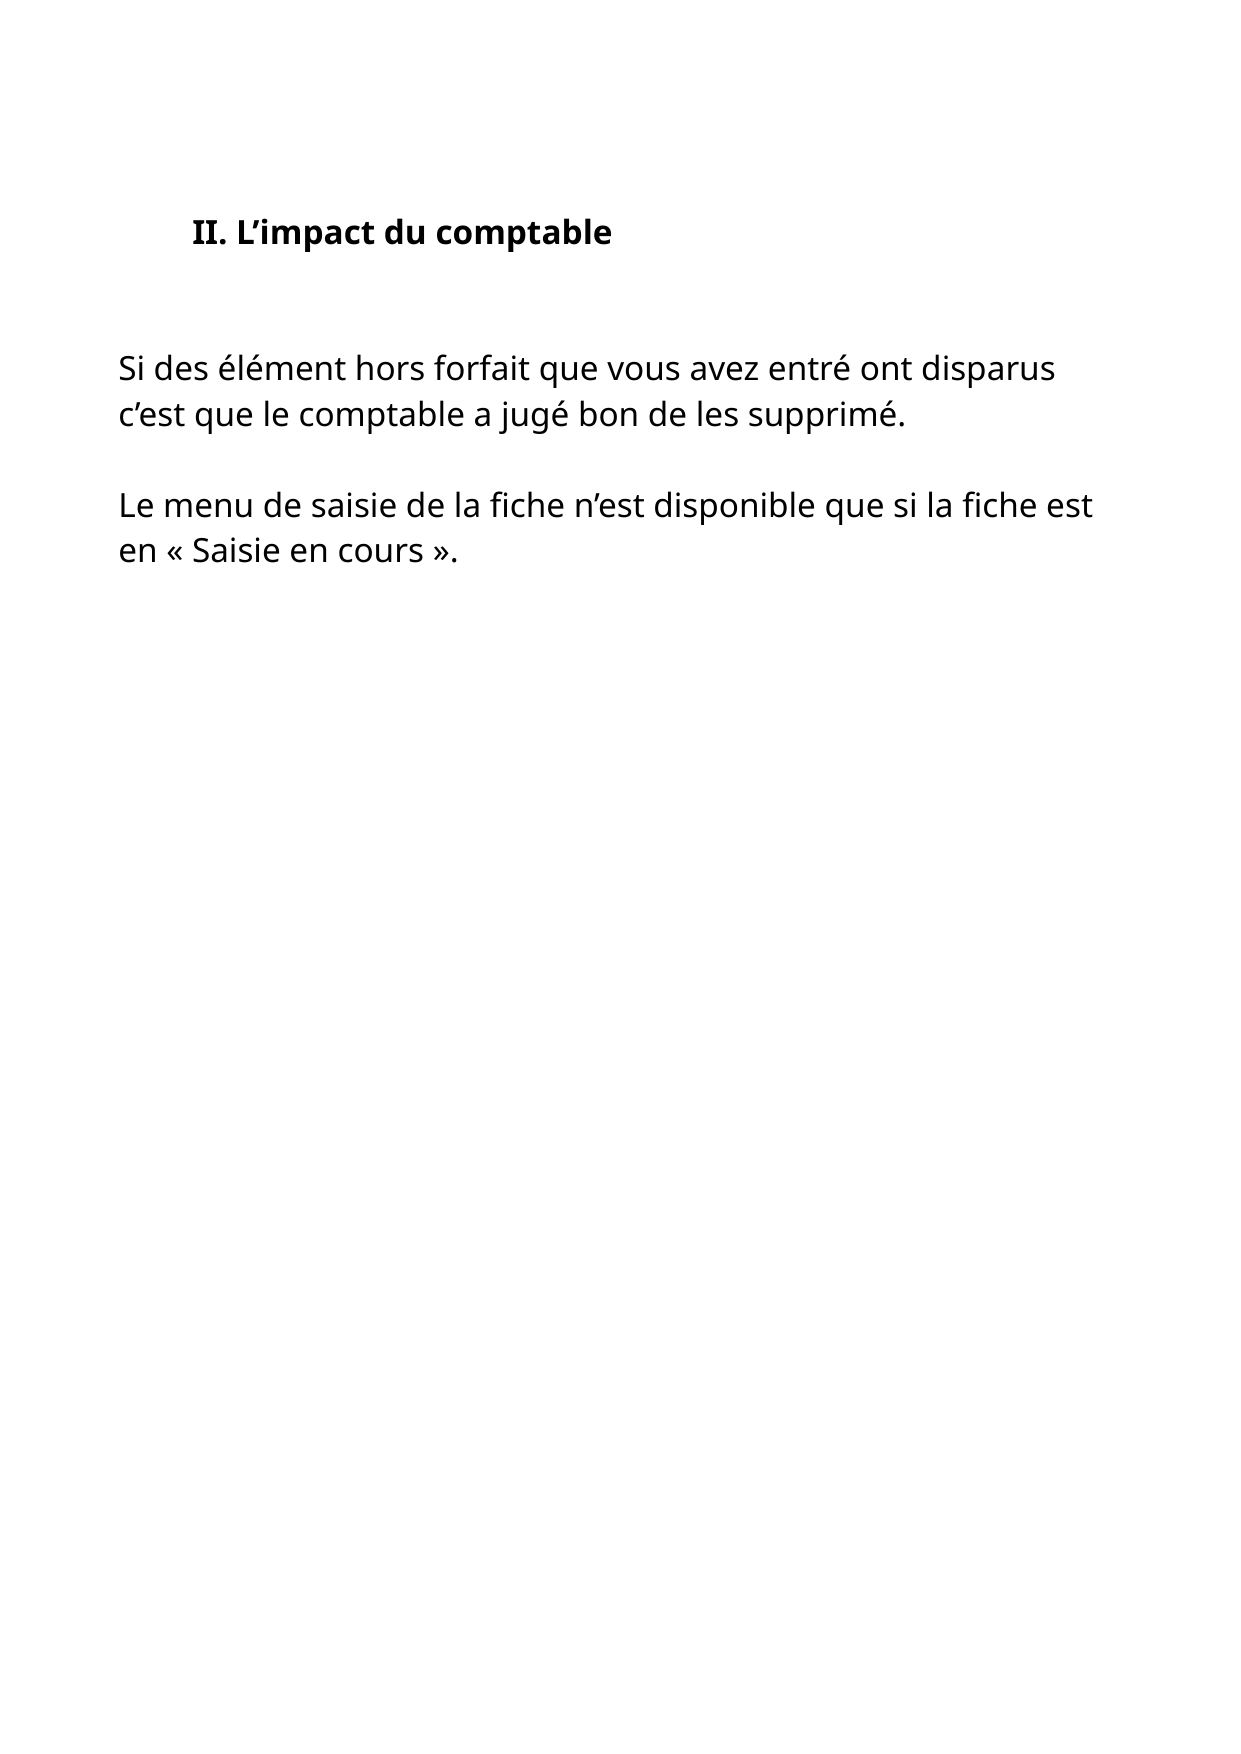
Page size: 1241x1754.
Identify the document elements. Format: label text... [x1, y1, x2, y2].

text Le menu de saisie de la fiche n’est disponible que si la fiche est en « Saisie en cours ». [118, 481, 1122, 572]
text II. L’impact du comptable [118, 209, 1122, 254]
text Si des élément hors forfait que vous avez entré ont disparus c’est que le comptable a jugé bon de les supprimé. [118, 345, 1122, 436]
